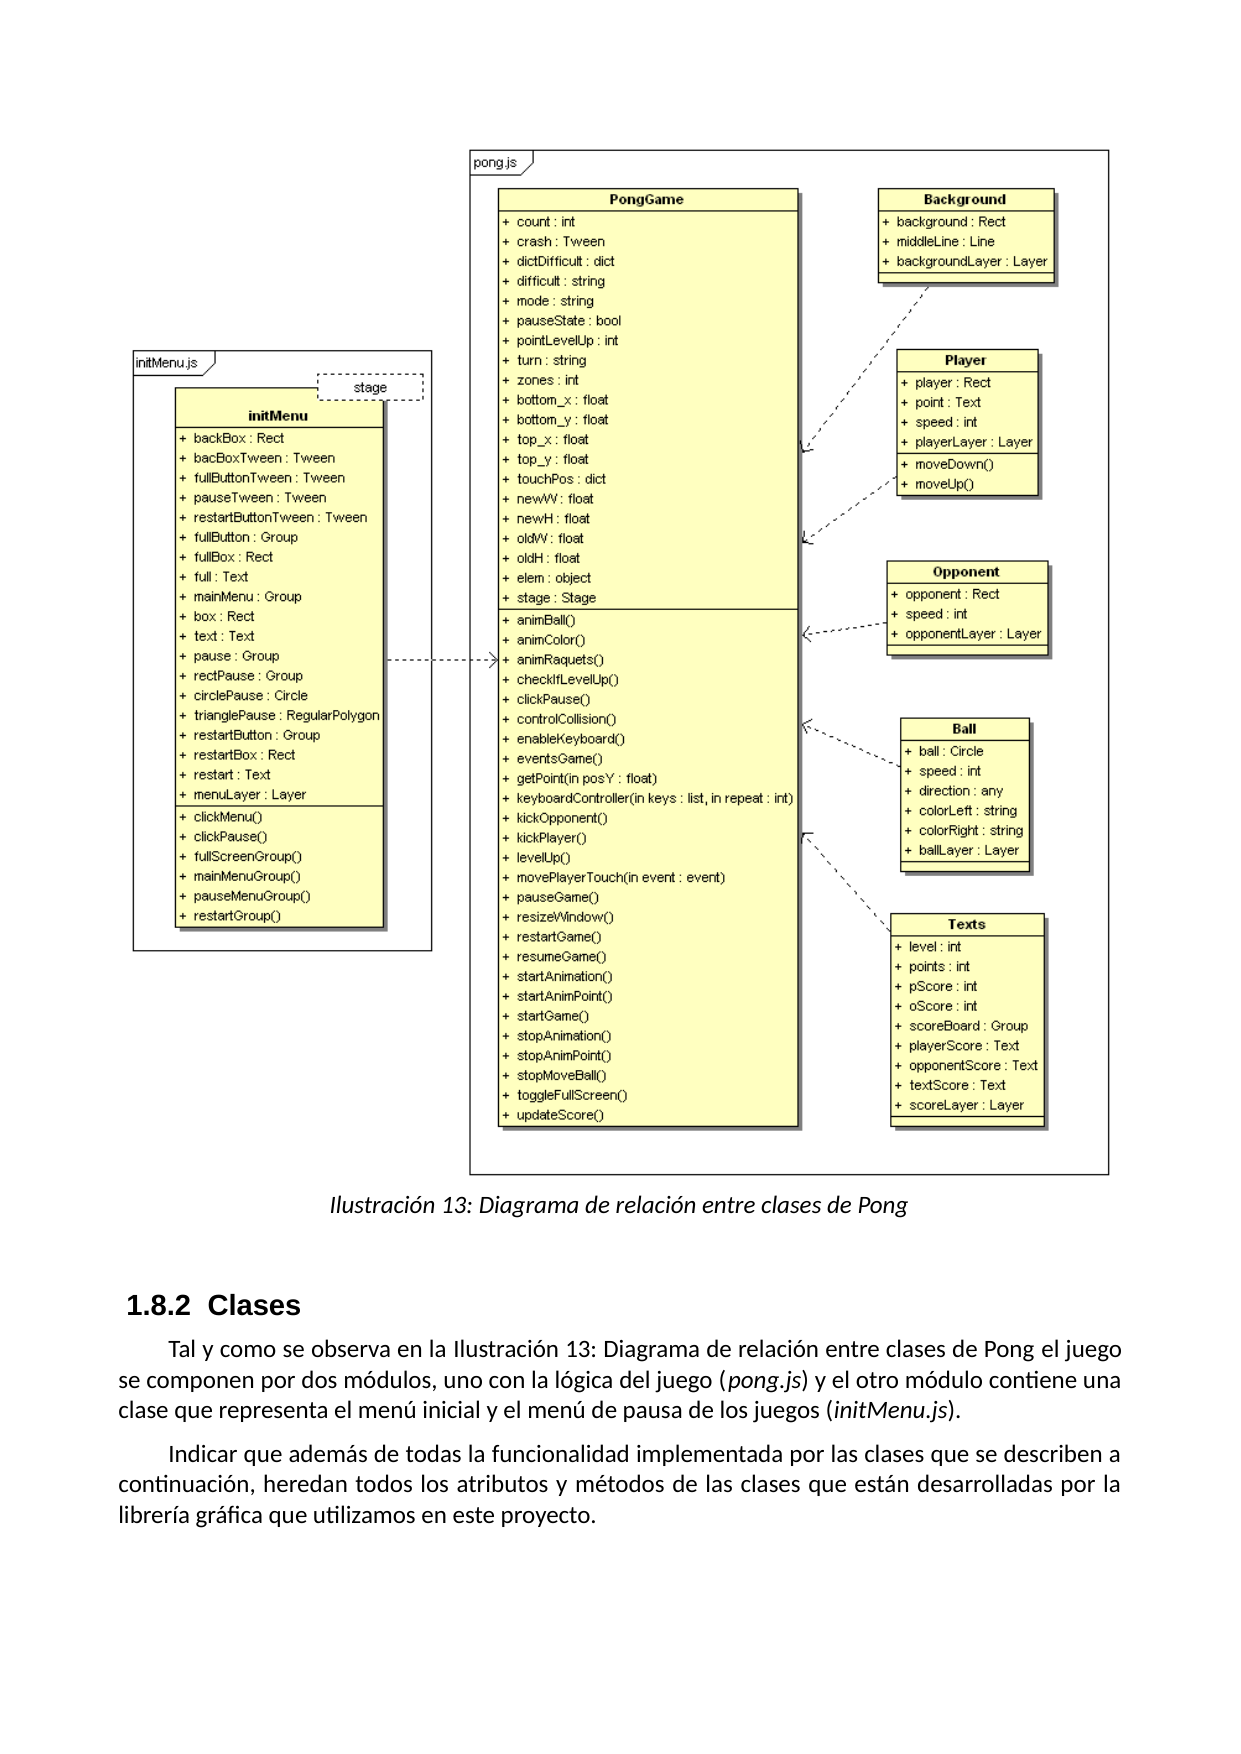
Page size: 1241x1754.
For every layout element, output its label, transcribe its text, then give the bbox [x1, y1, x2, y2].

text Indicar que además de todas la funcionalidad implementada por las clases que se describen a continuación, heredan todos los atributos y métodos de las clases que están desarrolladas por la librería gráfica que utilizamos en este proyecto. [118, 1438, 1122, 1529]
text Ilustración 13: Diagrama de relación entre clases de Pong [118, 1189, 1122, 1219]
picture [118, 130, 1123, 1189]
text Tal y como se observa en la Ilustración 13: Diagrama de relación entre clases de Pong el juego se componen por dos módulos, uno con la lógica del juego (pong.js) y el otro módulo contiene una clase que representa el menú inicial y el menú de pausa de los juegos (initMenu.js). [118, 1334, 1122, 1425]
subtitle Clases [118, 1288, 1122, 1321]
